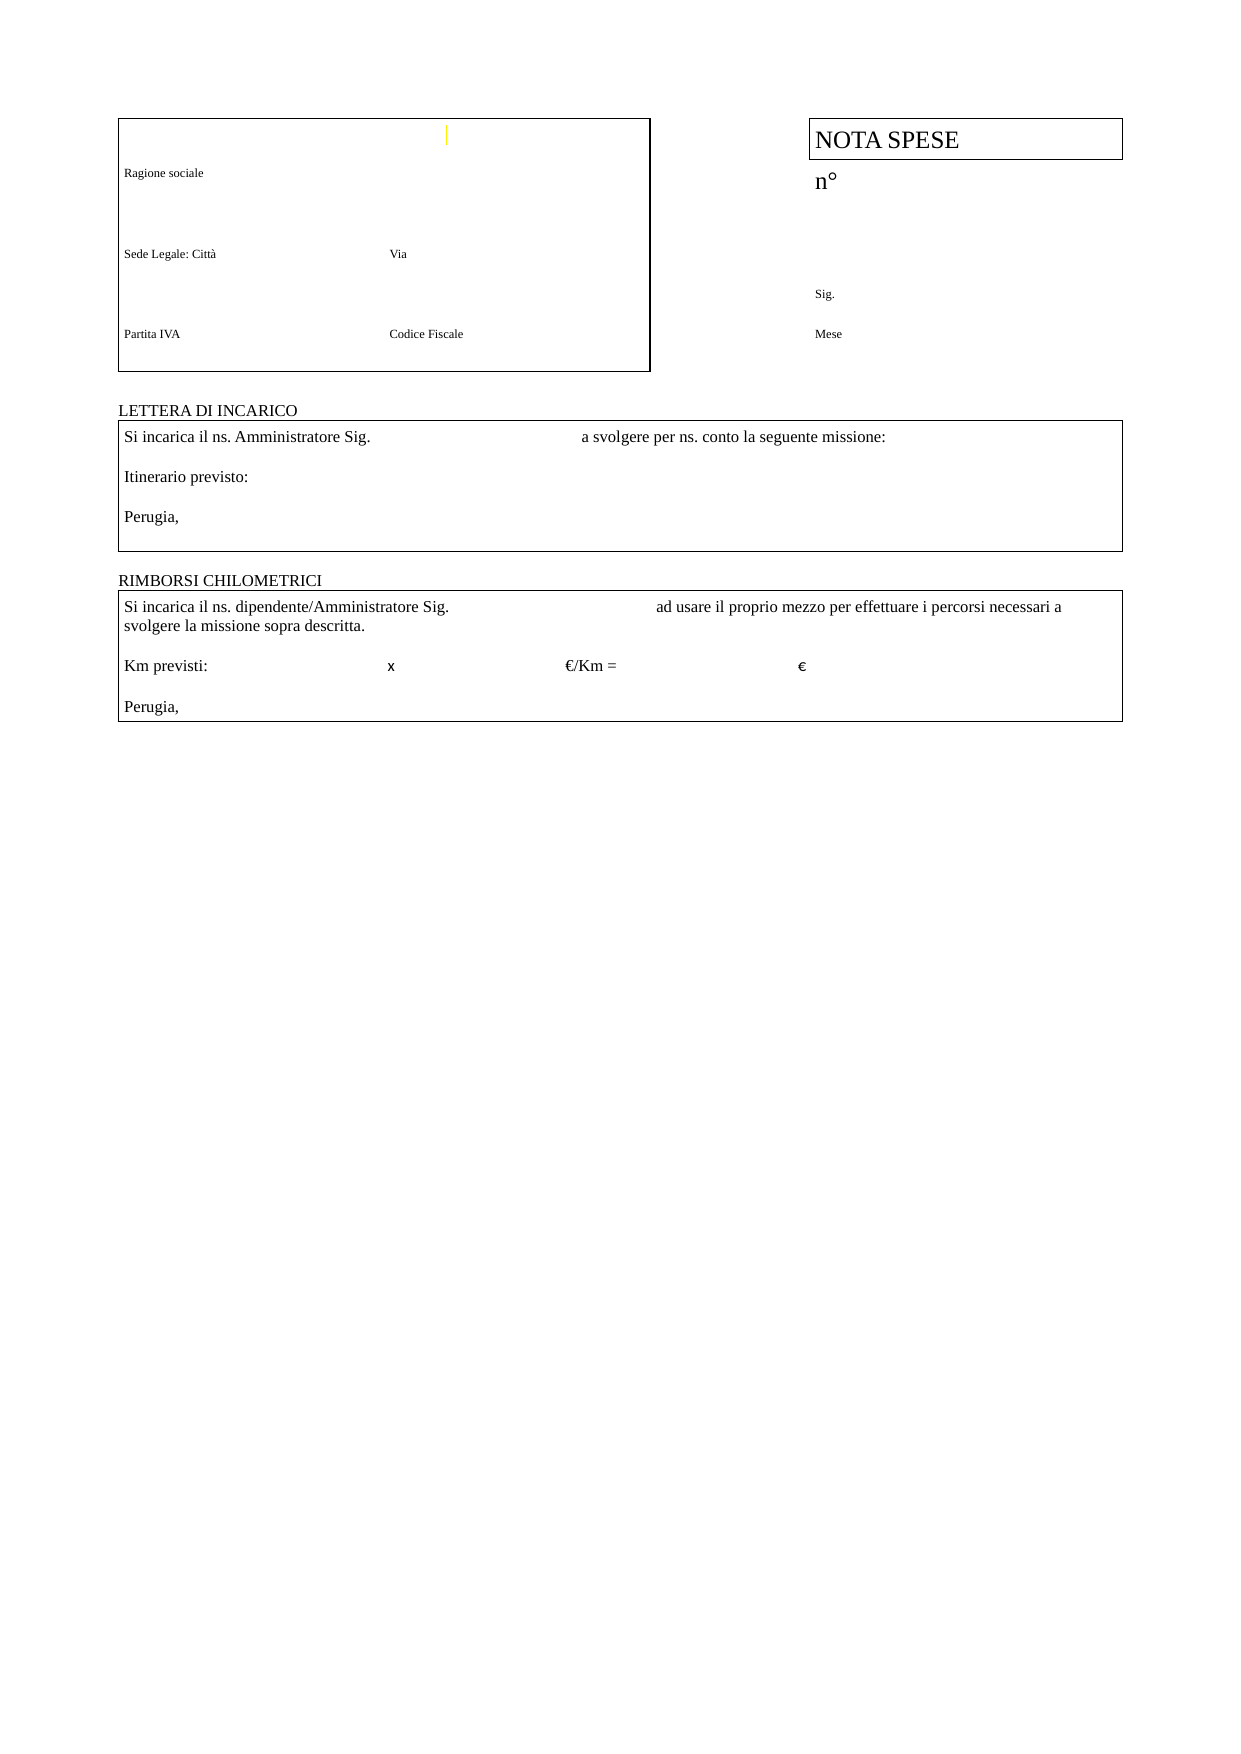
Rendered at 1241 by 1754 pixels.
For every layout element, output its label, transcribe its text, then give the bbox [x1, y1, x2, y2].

table_header Si incarica il ns. dipendente/Amministratore Sig. <o.employee_id.name or ''>ad usare il proprio mezzo per effettuare i percorsi necessari a svolgere la missione sopra descritta. <for each="line in o.line_ids"> Km previsti: <line.unit_quantity or ''> x <line.unit_amount or ''> €/Km = <line.total_amount or ''> € </for> Perugia, <formatLang(o.date_order,date=True)> [119, 591, 1122, 721]
table_header NOTA SPESE [810, 119, 1122, 159]
table_header <company.report_company_name or company.name> [119, 119, 649, 159]
text LETTERA DI INCARICO [118, 401, 1122, 420]
table_cell Ragione sociale [119, 159, 649, 201]
table_cell <company.partner_id.vat> [384, 281, 649, 321]
table_header Si incarica il ns. Amministratore Sig. <o.employee_id.name or ''> a svolgere per ns. conto la seguente missione: <o.name or ''> <for each="line in o.line_ids"> Itinerario previsto: <line.name or ''> </for> Perugia, <formatLang(o.date_order,date=True)> [119, 421, 1122, 551]
table_cell <company.partner_id.city> [119, 201, 383, 241]
table_cell <o.employee_id.name or ''> [868, 281, 1122, 321]
table_cell n° [809, 160, 868, 201]
table_cell [651, 159, 809, 201]
table_cell Partita IVA [119, 321, 383, 371]
table_cell Sede Legale: Città [119, 241, 383, 281]
table_cell <o.id or ''> [868, 160, 1122, 201]
table_cell [809, 201, 1122, 241]
table_cell Mese [809, 321, 868, 371]
table_cell [651, 201, 809, 241]
table_cell [651, 281, 809, 321]
table_cell Codice Fiscale [384, 321, 649, 371]
table_cell [809, 241, 1122, 281]
table_cell <formatLang(o.date_order,date=True)> [868, 321, 1122, 371]
table_cell [651, 321, 809, 371]
table_cell <company.partner_id.vat> [119, 281, 383, 321]
table_cell <company.partner_id.street> [384, 201, 649, 241]
table_cell [651, 241, 809, 281]
table_cell Via [384, 241, 649, 281]
table_cell Sig. [809, 281, 868, 321]
table_header [651, 118, 809, 159]
text RIMBORSI CHILOMETRICI [118, 571, 1122, 590]
